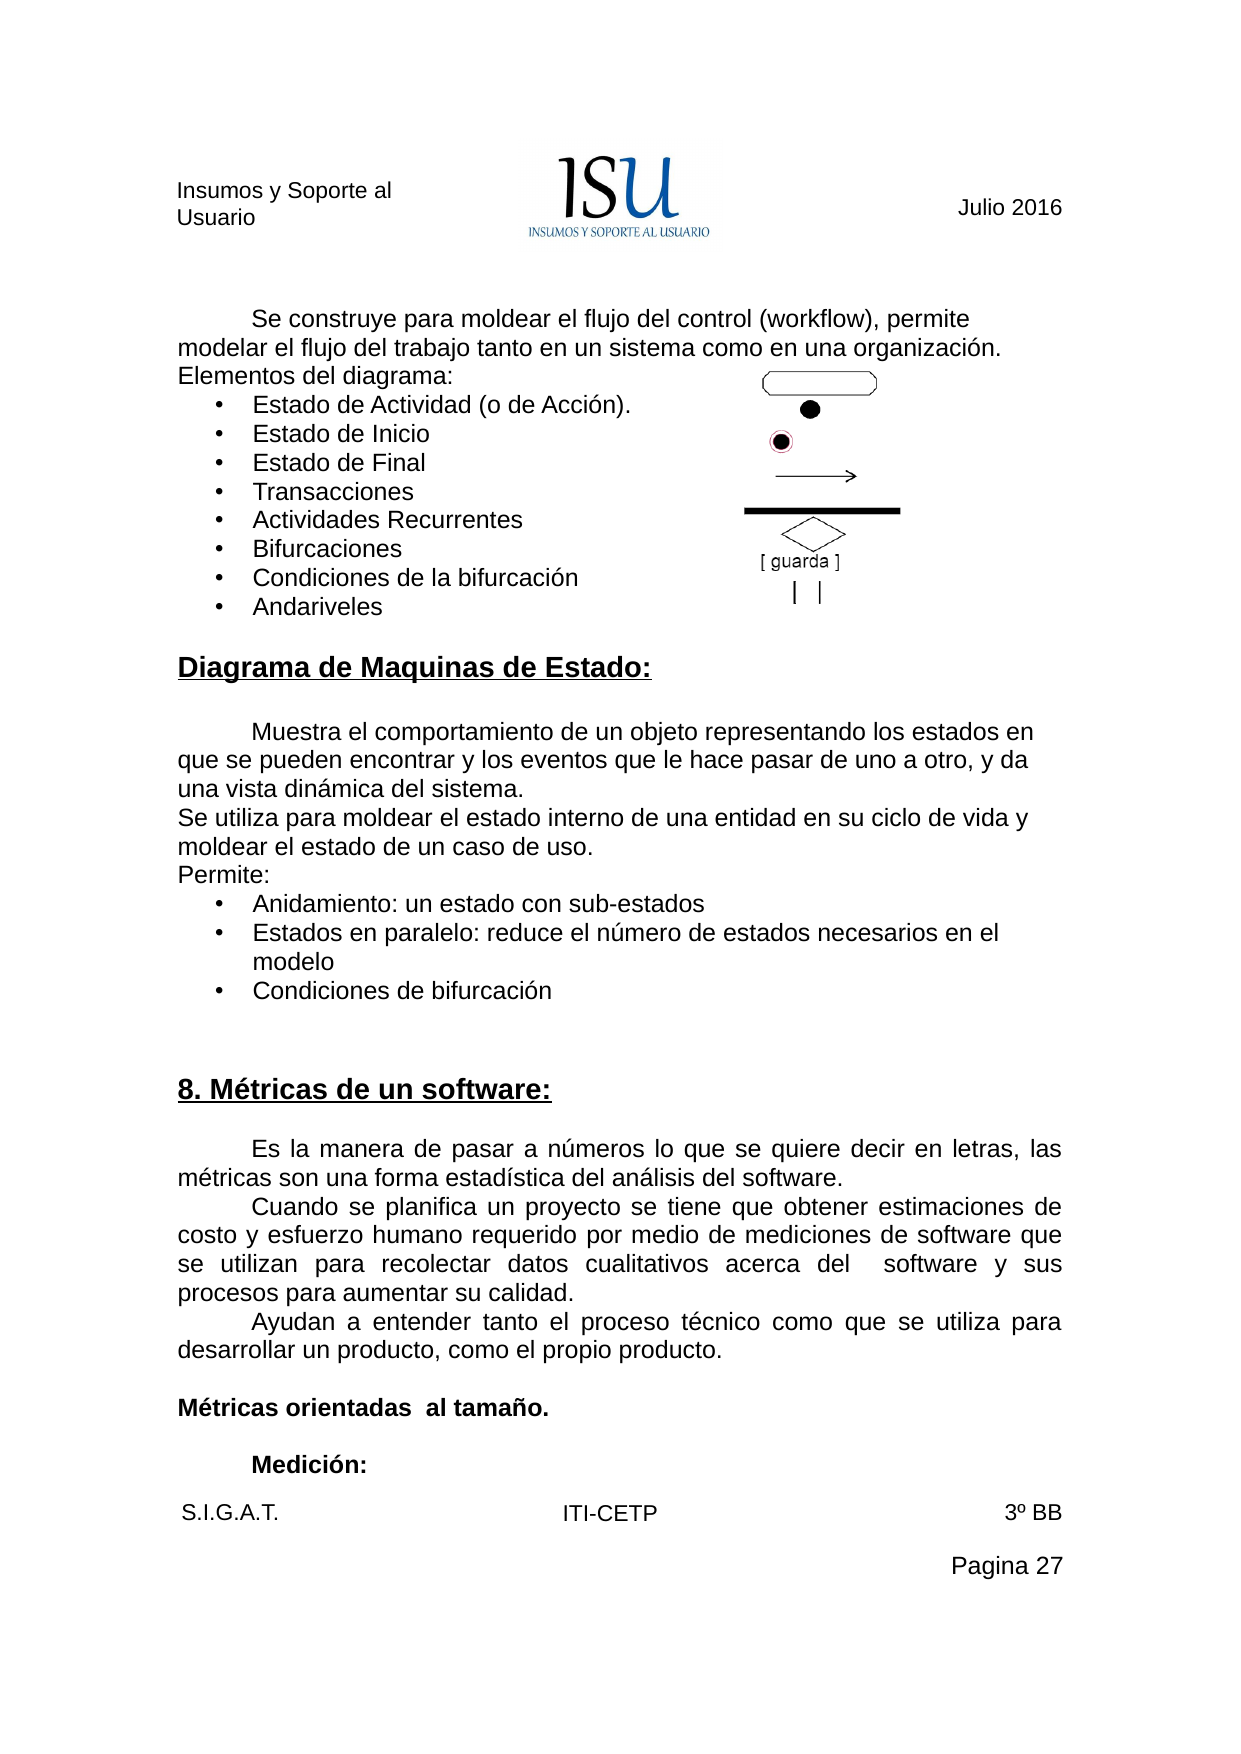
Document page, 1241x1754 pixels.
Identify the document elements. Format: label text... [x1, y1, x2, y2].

list [901, 390, 1063, 419]
text Permite: [177, 860, 1063, 889]
list Estado de Final [215, 448, 744, 477]
text Diagrama de Maquinas de Estado: [177, 649, 1063, 683]
list [901, 534, 1063, 563]
list Transacciones [215, 477, 744, 505]
list Bifurcaciones [215, 534, 744, 563]
text Cuando se planifica un proyecto se tiene que obtener estimaciones de costo y esfuerzo humano requerido por medio de mediciones de software que se utilizan para recolectar datos cualitativos acerca del software y sus procesos para aumentar su calidad. [177, 1191, 1063, 1306]
list Estados en paralelo: reduce el número de estados necesarios en el modelo [215, 918, 1063, 976]
list [901, 448, 1063, 477]
list Anidamiento: un estado con sub-estados [215, 889, 1063, 918]
picture [517, 138, 723, 252]
text Elementos del diagrama: [177, 361, 1063, 390]
list [901, 419, 1063, 448]
list Andariveles [215, 592, 1063, 621]
picture [744, 368, 901, 609]
text Muestra el comportamiento de un objeto representando los estados en que se pueden encontrar y los eventos que le hace pasar de uno a otro, y da una vista dinámica del sistema. [177, 717, 1063, 803]
text 8. Métricas de un software: [177, 1072, 1063, 1105]
list [901, 505, 1063, 534]
list [901, 563, 1063, 592]
text Métricas orientadas al tamaño. [177, 1393, 1063, 1421]
text Se utiliza para moldear el estado interno de una entidad en su ciclo de vida y moldear el estado de un caso de uso. [177, 803, 1063, 860]
list Actividades Recurrentes [215, 505, 744, 534]
list Condiciones de bifurcación [215, 976, 1063, 1004]
list Condiciones de la bifurcación [215, 563, 744, 592]
text Es la manera de pasar a números lo que se quiere decir en letras, las métricas son una forma estadística del análisis del software. [177, 1134, 1063, 1191]
text Medición: [177, 1450, 1063, 1479]
list Estado de Actividad (o de Acción). [215, 390, 744, 419]
text Ayudan a entender tanto el proceso técnico como que se utiliza para desarrollar un producto, como el propio producto. [177, 1306, 1063, 1364]
text Se construye para moldear el flujo del control (workflow), permite modelar el flujo del trabajo tanto en un sistema como en una organización. [177, 304, 1063, 361]
list Estado de Inicio [215, 419, 744, 448]
list [901, 477, 1063, 505]
